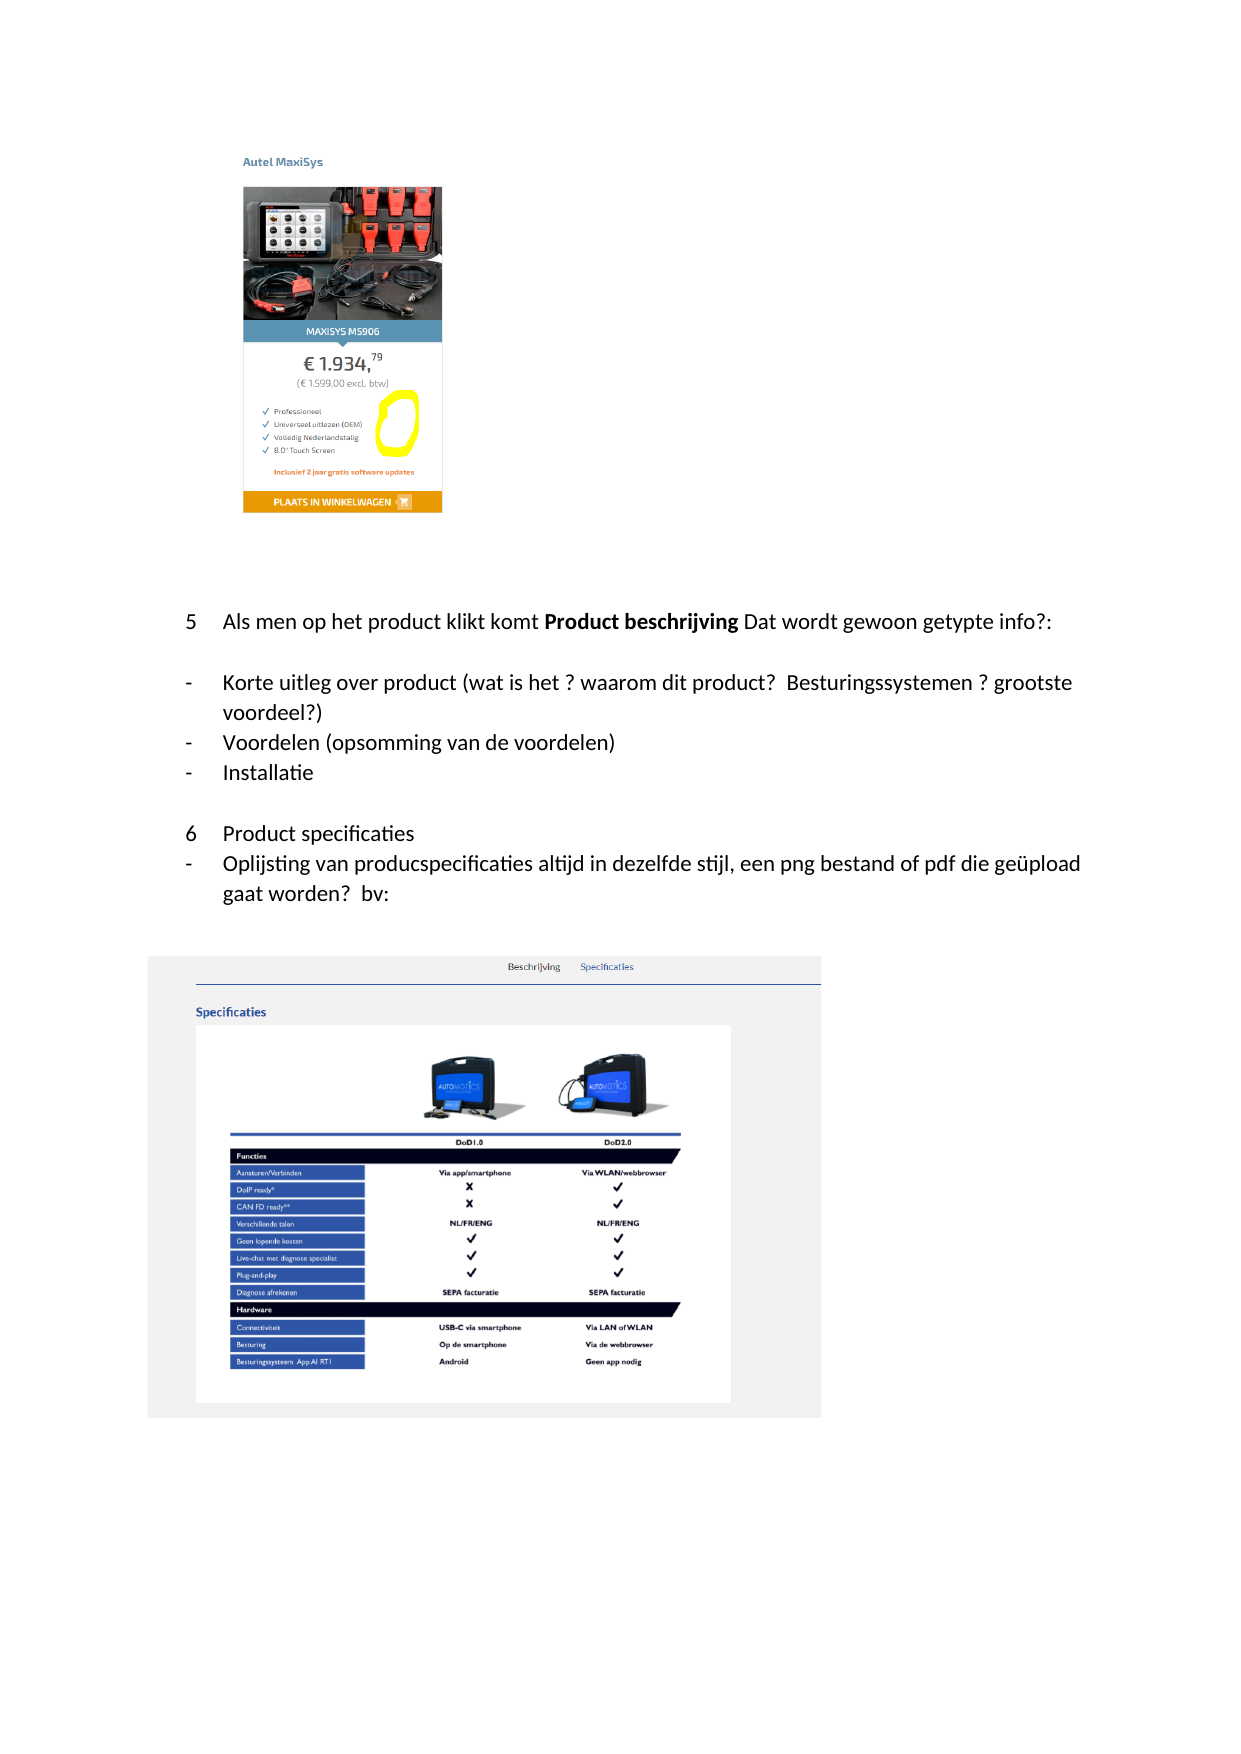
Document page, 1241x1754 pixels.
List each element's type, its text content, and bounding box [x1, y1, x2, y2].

picture [222, 147, 457, 542]
list Product specificaties [185, 819, 1093, 847]
list Als men op het product klikt komt Product beschrijving Dat wordt gewoon getypte info?: [185, 607, 1093, 635]
picture [147, 956, 822, 1418]
list Korte uitleg over product (wat is het ? waarom dit product? Besturingssystemen ? grootste voordeel?) [185, 668, 1093, 726]
list Installatie [185, 758, 1093, 786]
list Voordelen (opsomming van de voordelen) [185, 728, 1093, 756]
list Oplijsting van producspecificaties altijd in dezelfde stijl, een png bestand of pdf die geüpload gaat worden? bv: [185, 849, 1093, 907]
